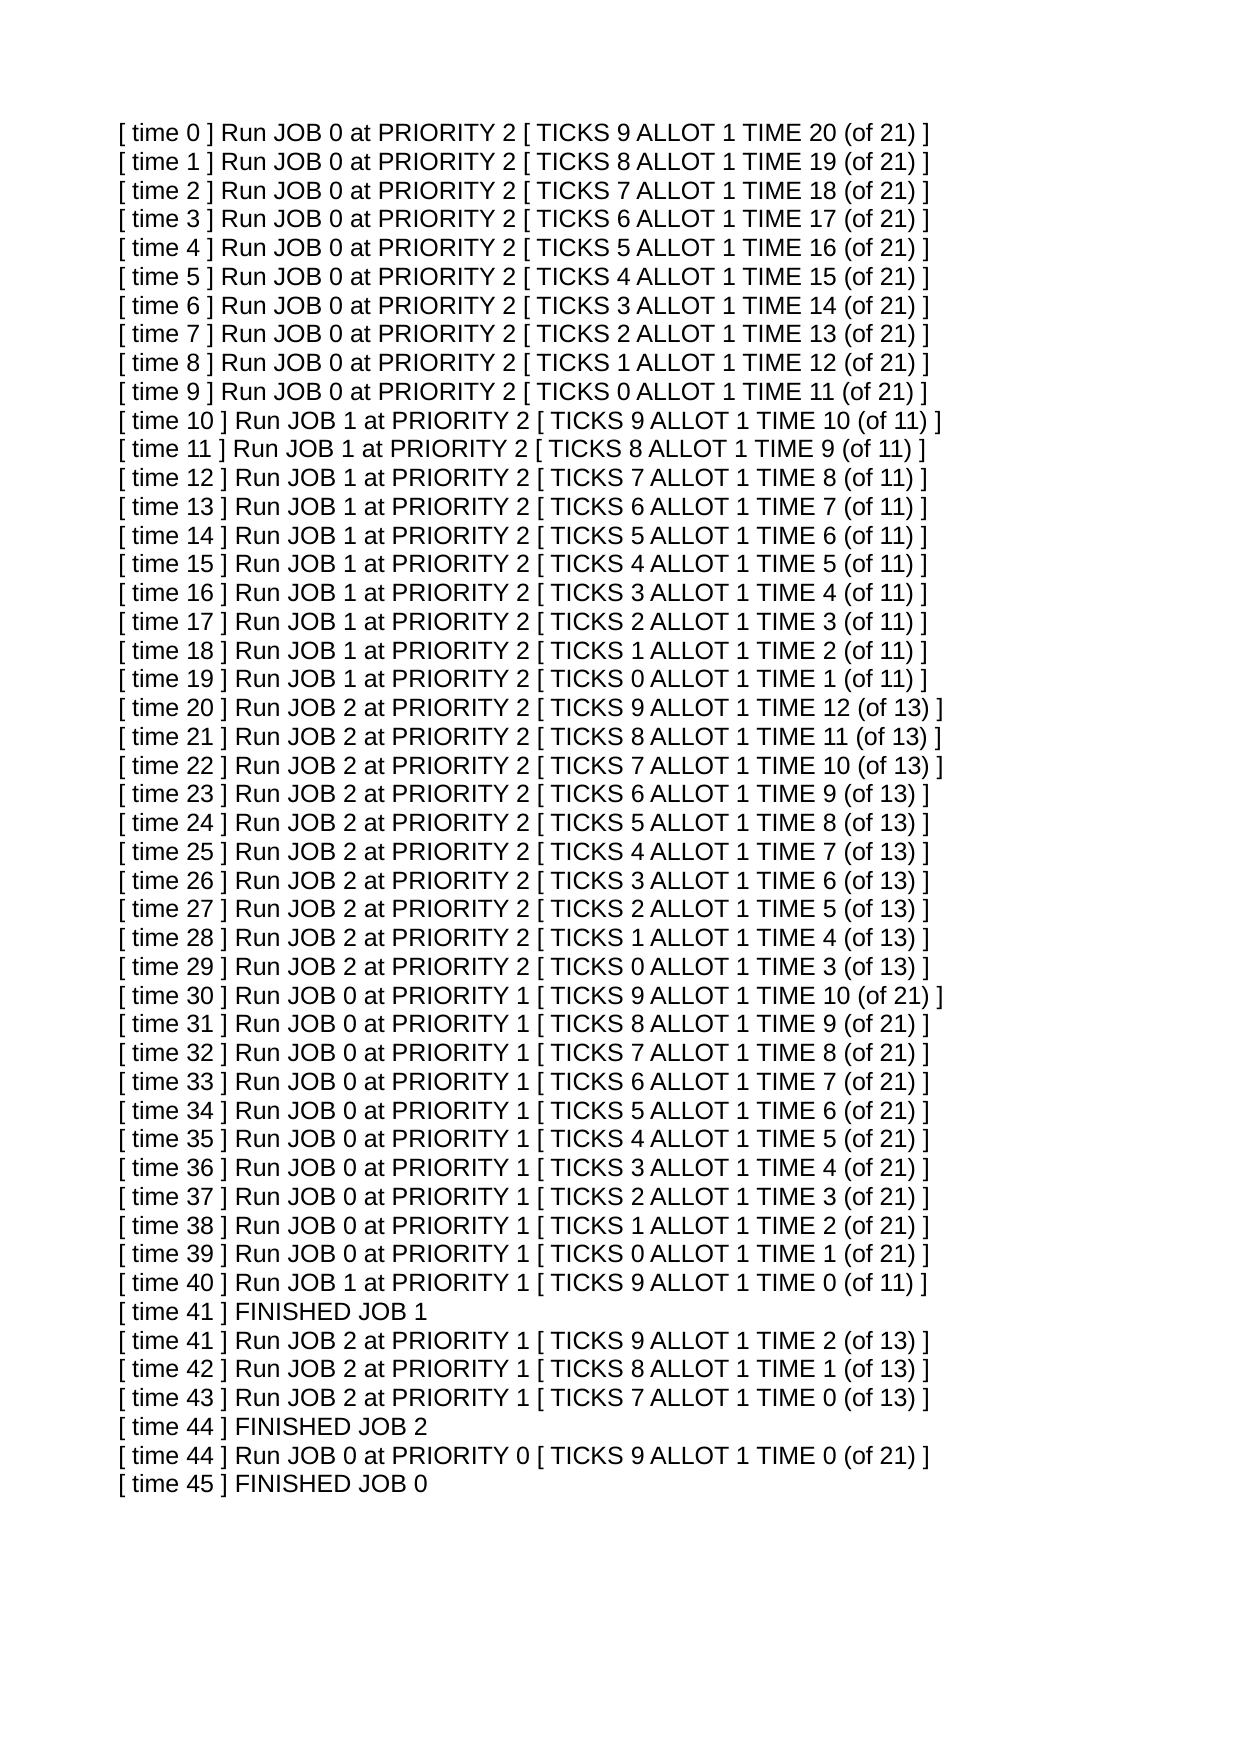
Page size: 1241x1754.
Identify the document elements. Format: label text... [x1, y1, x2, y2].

text [ time 23 ] Run JOB 2 at PRIORITY 2 [ TICKS 6 ALLOT 1 TIME 9 (of 13) ] [118, 779, 1122, 808]
text [ time 24 ] Run JOB 2 at PRIORITY 2 [ TICKS 5 ALLOT 1 TIME 8 (of 13) ] [118, 808, 1122, 837]
text [ time 40 ] Run JOB 1 at PRIORITY 1 [ TICKS 9 ALLOT 1 TIME 0 (of 11) ] [118, 1268, 1122, 1297]
text [ time 39 ] Run JOB 0 at PRIORITY 1 [ TICKS 0 ALLOT 1 TIME 1 (of 21) ] [118, 1239, 1122, 1268]
text [ time 12 ] Run JOB 1 at PRIORITY 2 [ TICKS 7 ALLOT 1 TIME 8 (of 11) ] [118, 463, 1122, 492]
text [ time 7 ] Run JOB 0 at PRIORITY 2 [ TICKS 2 ALLOT 1 TIME 13 (of 21) ] [118, 319, 1122, 348]
text [ time 14 ] Run JOB 1 at PRIORITY 2 [ TICKS 5 ALLOT 1 TIME 6 (of 11) ] [118, 521, 1122, 549]
text [ time 36 ] Run JOB 0 at PRIORITY 1 [ TICKS 3 ALLOT 1 TIME 4 (of 21) ] [118, 1153, 1122, 1182]
text [ time 22 ] Run JOB 2 at PRIORITY 2 [ TICKS 7 ALLOT 1 TIME 10 (of 13) ] [118, 751, 1122, 779]
text [ time 11 ] Run JOB 1 at PRIORITY 2 [ TICKS 8 ALLOT 1 TIME 9 (of 11) ] [118, 434, 1122, 463]
text [ time 38 ] Run JOB 0 at PRIORITY 1 [ TICKS 1 ALLOT 1 TIME 2 (of 21) ] [118, 1211, 1122, 1239]
text [ time 31 ] Run JOB 0 at PRIORITY 1 [ TICKS 8 ALLOT 1 TIME 9 (of 21) ] [118, 1009, 1122, 1038]
text [ time 10 ] Run JOB 1 at PRIORITY 2 [ TICKS 9 ALLOT 1 TIME 10 (of 11) ] [118, 406, 1122, 434]
text [ time 3 ] Run JOB 0 at PRIORITY 2 [ TICKS 6 ALLOT 1 TIME 17 (of 21) ] [118, 204, 1122, 233]
text [ time 37 ] Run JOB 0 at PRIORITY 1 [ TICKS 2 ALLOT 1 TIME 3 (of 21) ] [118, 1182, 1122, 1211]
text [ time 15 ] Run JOB 1 at PRIORITY 2 [ TICKS 4 ALLOT 1 TIME 5 (of 11) ] [118, 549, 1122, 578]
text [ time 41 ] Run JOB 2 at PRIORITY 1 [ TICKS 9 ALLOT 1 TIME 2 (of 13) ] [118, 1326, 1122, 1354]
text [ time 6 ] Run JOB 0 at PRIORITY 2 [ TICKS 3 ALLOT 1 TIME 14 (of 21) ] [118, 291, 1122, 319]
text [ time 17 ] Run JOB 1 at PRIORITY 2 [ TICKS 2 ALLOT 1 TIME 3 (of 11) ] [118, 607, 1122, 636]
text [ time 21 ] Run JOB 2 at PRIORITY 2 [ TICKS 8 ALLOT 1 TIME 11 (of 13) ] [118, 722, 1122, 751]
text [ time 2 ] Run JOB 0 at PRIORITY 2 [ TICKS 7 ALLOT 1 TIME 18 (of 21) ] [118, 176, 1122, 204]
text [ time 42 ] Run JOB 2 at PRIORITY 1 [ TICKS 8 ALLOT 1 TIME 1 (of 13) ] [118, 1354, 1122, 1383]
text [ time 20 ] Run JOB 2 at PRIORITY 2 [ TICKS 9 ALLOT 1 TIME 12 (of 13) ] [118, 693, 1122, 722]
text [ time 28 ] Run JOB 2 at PRIORITY 2 [ TICKS 1 ALLOT 1 TIME 4 (of 13) ] [118, 923, 1122, 952]
text [ time 27 ] Run JOB 2 at PRIORITY 2 [ TICKS 2 ALLOT 1 TIME 5 (of 13) ] [118, 894, 1122, 923]
text [ time 43 ] Run JOB 2 at PRIORITY 1 [ TICKS 7 ALLOT 1 TIME 0 (of 13) ] [118, 1383, 1122, 1412]
text [ time 13 ] Run JOB 1 at PRIORITY 2 [ TICKS 6 ALLOT 1 TIME 7 (of 11) ] [118, 492, 1122, 521]
text [ time 34 ] Run JOB 0 at PRIORITY 1 [ TICKS 5 ALLOT 1 TIME 6 (of 21) ] [118, 1096, 1122, 1124]
text [ time 16 ] Run JOB 1 at PRIORITY 2 [ TICKS 3 ALLOT 1 TIME 4 (of 11) ] [118, 578, 1122, 607]
text [ time 26 ] Run JOB 2 at PRIORITY 2 [ TICKS 3 ALLOT 1 TIME 6 (of 13) ] [118, 866, 1122, 894]
text [ time 35 ] Run JOB 0 at PRIORITY 1 [ TICKS 4 ALLOT 1 TIME 5 (of 21) ] [118, 1124, 1122, 1153]
text [ time 41 ] FINISHED JOB 1 [118, 1297, 1122, 1326]
text [ time 0 ] Run JOB 0 at PRIORITY 2 [ TICKS 9 ALLOT 1 TIME 20 (of 21) ] [118, 118, 1122, 147]
text [ time 18 ] Run JOB 1 at PRIORITY 2 [ TICKS 1 ALLOT 1 TIME 2 (of 11) ] [118, 636, 1122, 664]
text [ time 25 ] Run JOB 2 at PRIORITY 2 [ TICKS 4 ALLOT 1 TIME 7 (of 13) ] [118, 837, 1122, 866]
text [ time 33 ] Run JOB 0 at PRIORITY 1 [ TICKS 6 ALLOT 1 TIME 7 (of 21) ] [118, 1067, 1122, 1096]
text [ time 45 ] FINISHED JOB 0 [118, 1469, 1122, 1498]
text [ time 8 ] Run JOB 0 at PRIORITY 2 [ TICKS 1 ALLOT 1 TIME 12 (of 21) ] [118, 348, 1122, 377]
text [ time 29 ] Run JOB 2 at PRIORITY 2 [ TICKS 0 ALLOT 1 TIME 3 (of 13) ] [118, 952, 1122, 981]
text [ time 1 ] Run JOB 0 at PRIORITY 2 [ TICKS 8 ALLOT 1 TIME 19 (of 21) ] [118, 147, 1122, 176]
text [ time 44 ] Run JOB 0 at PRIORITY 0 [ TICKS 9 ALLOT 1 TIME 0 (of 21) ] [118, 1441, 1122, 1469]
text [ time 32 ] Run JOB 0 at PRIORITY 1 [ TICKS 7 ALLOT 1 TIME 8 (of 21) ] [118, 1038, 1122, 1067]
text [ time 9 ] Run JOB 0 at PRIORITY 2 [ TICKS 0 ALLOT 1 TIME 11 (of 21) ] [118, 377, 1122, 406]
text [ time 5 ] Run JOB 0 at PRIORITY 2 [ TICKS 4 ALLOT 1 TIME 15 (of 21) ] [118, 262, 1122, 291]
text [ time 30 ] Run JOB 0 at PRIORITY 1 [ TICKS 9 ALLOT 1 TIME 10 (of 21) ] [118, 981, 1122, 1009]
text [ time 4 ] Run JOB 0 at PRIORITY 2 [ TICKS 5 ALLOT 1 TIME 16 (of 21) ] [118, 233, 1122, 262]
text [ time 19 ] Run JOB 1 at PRIORITY 2 [ TICKS 0 ALLOT 1 TIME 1 (of 11) ] [118, 664, 1122, 693]
text [ time 44 ] FINISHED JOB 2 [118, 1412, 1122, 1441]
